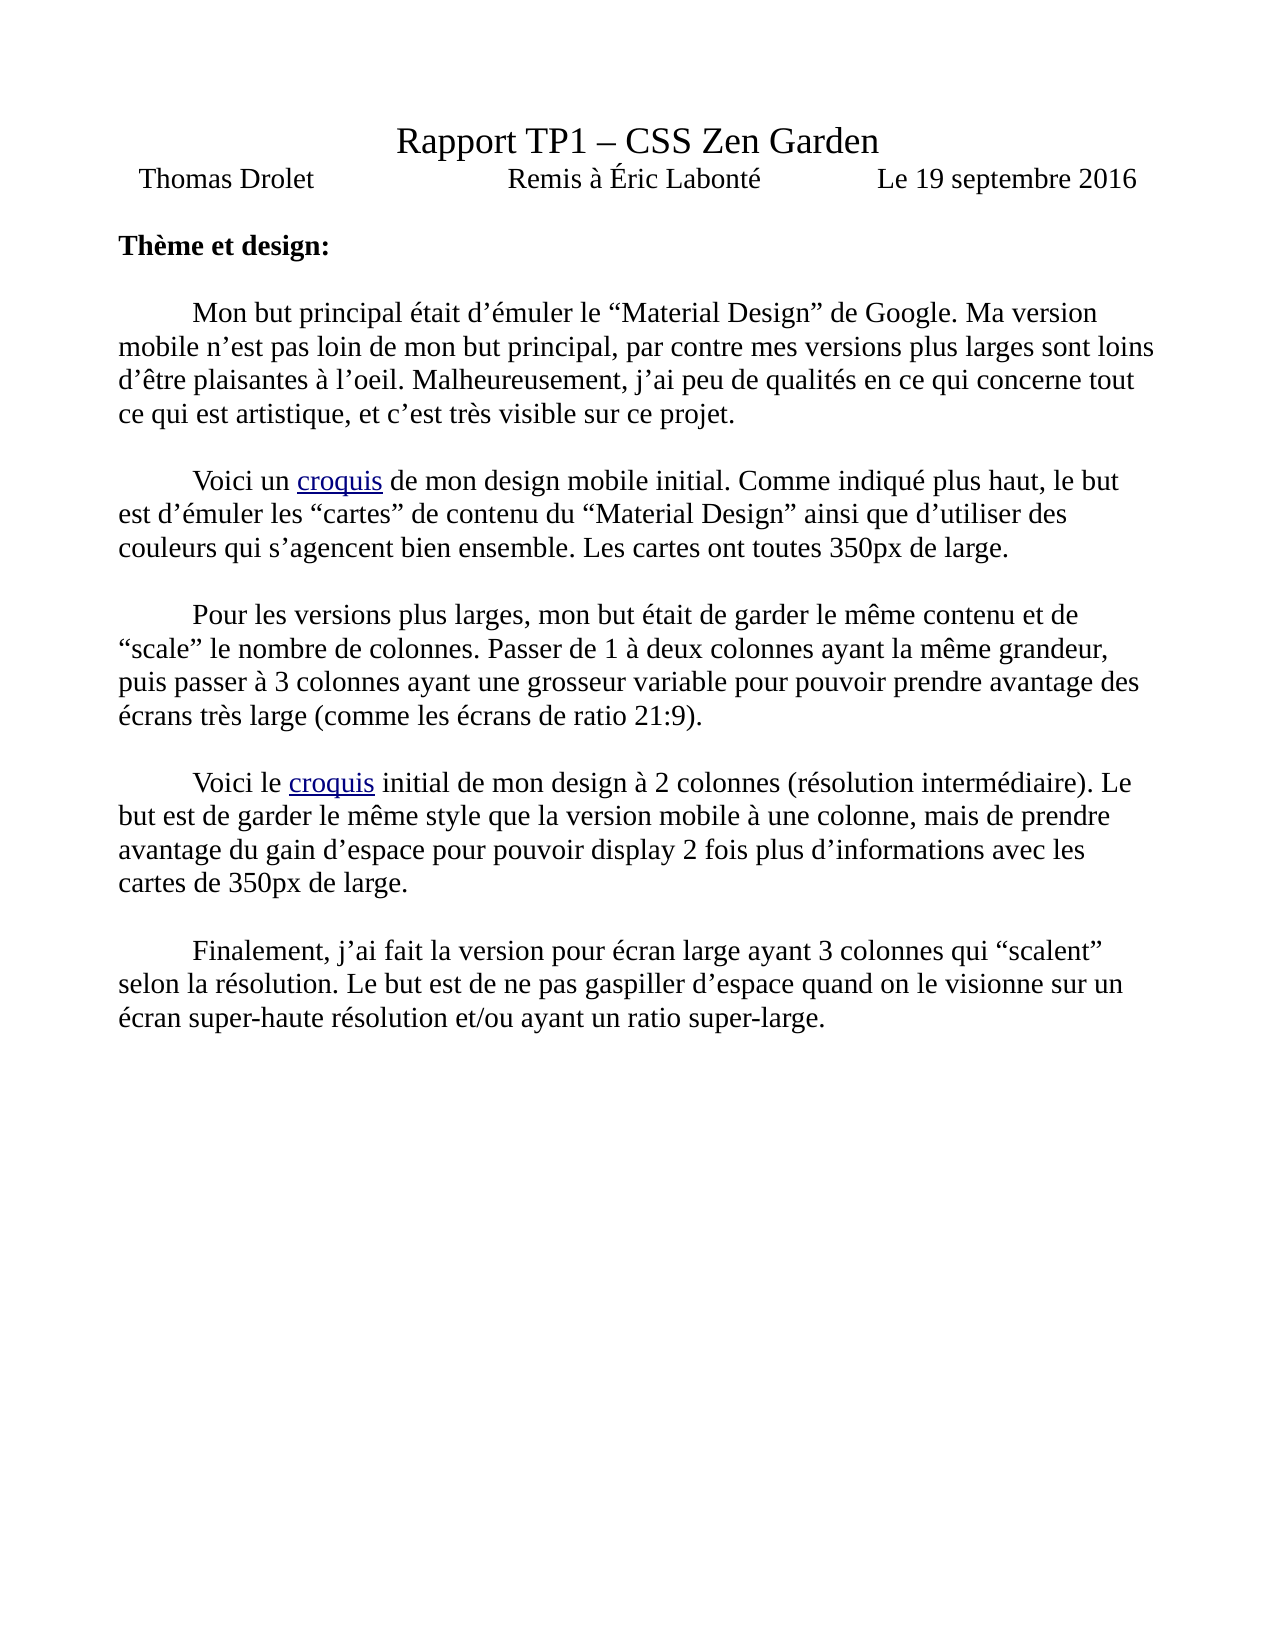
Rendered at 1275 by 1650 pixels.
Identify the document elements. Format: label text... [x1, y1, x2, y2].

text Mon but principal était d’émuler le “Material Design” de Google. Ma version mobile n’est pas loin de mon but principal, par contre mes versions plus larges sont loins d’être plaisantes à l’oeil. Malheureusement, j’ai peu de qualités en ce qui concerne tout ce qui est artistique, et c’est très visible sur ce projet. [118, 295, 1157, 429]
text Finalement, j’ai fait la version pour écran large ayant 3 colonnes qui “scalent” selon la résolution. Le but est de ne pas gaspiller d’espace quand on le visionne sur un écran super-haute résolution et/ou ayant un ratio super-large. [118, 933, 1157, 1033]
text Thomas Drolet Remis à Éric Labonté Le 19 septembre 2016 [118, 161, 1157, 195]
text Rapport TP1 – CSS Zen Garden [118, 118, 1157, 161]
text Voici le croquis initial de mon design à 2 colonnes (résolution intermédiaire). Le but est de garder le même style que la version mobile à une colonne, mais de prendre avantage du gain d’espace pour pouvoir display 2 fois plus d’informations avec les cartes de 350px de large. [118, 765, 1157, 899]
text Pour les versions plus larges, mon but était de garder le même contenu et de “scale” le nombre de colonnes. Passer de 1 à deux colonnes ayant la même grandeur, puis passer à 3 colonnes ayant une grosseur variable pour pouvoir prendre avantage des écrans très large (comme les écrans de ratio 21:9). [118, 597, 1157, 731]
text Thème et design: [118, 228, 1157, 262]
text Voici un croquis de mon design mobile initial. Comme indiqué plus haut, le but est d’émuler les “cartes” de contenu du “Material Design” ainsi que d’utiliser des couleurs qui s’agencent bien ensemble. Les cartes ont toutes 350px de large. [118, 463, 1157, 564]
